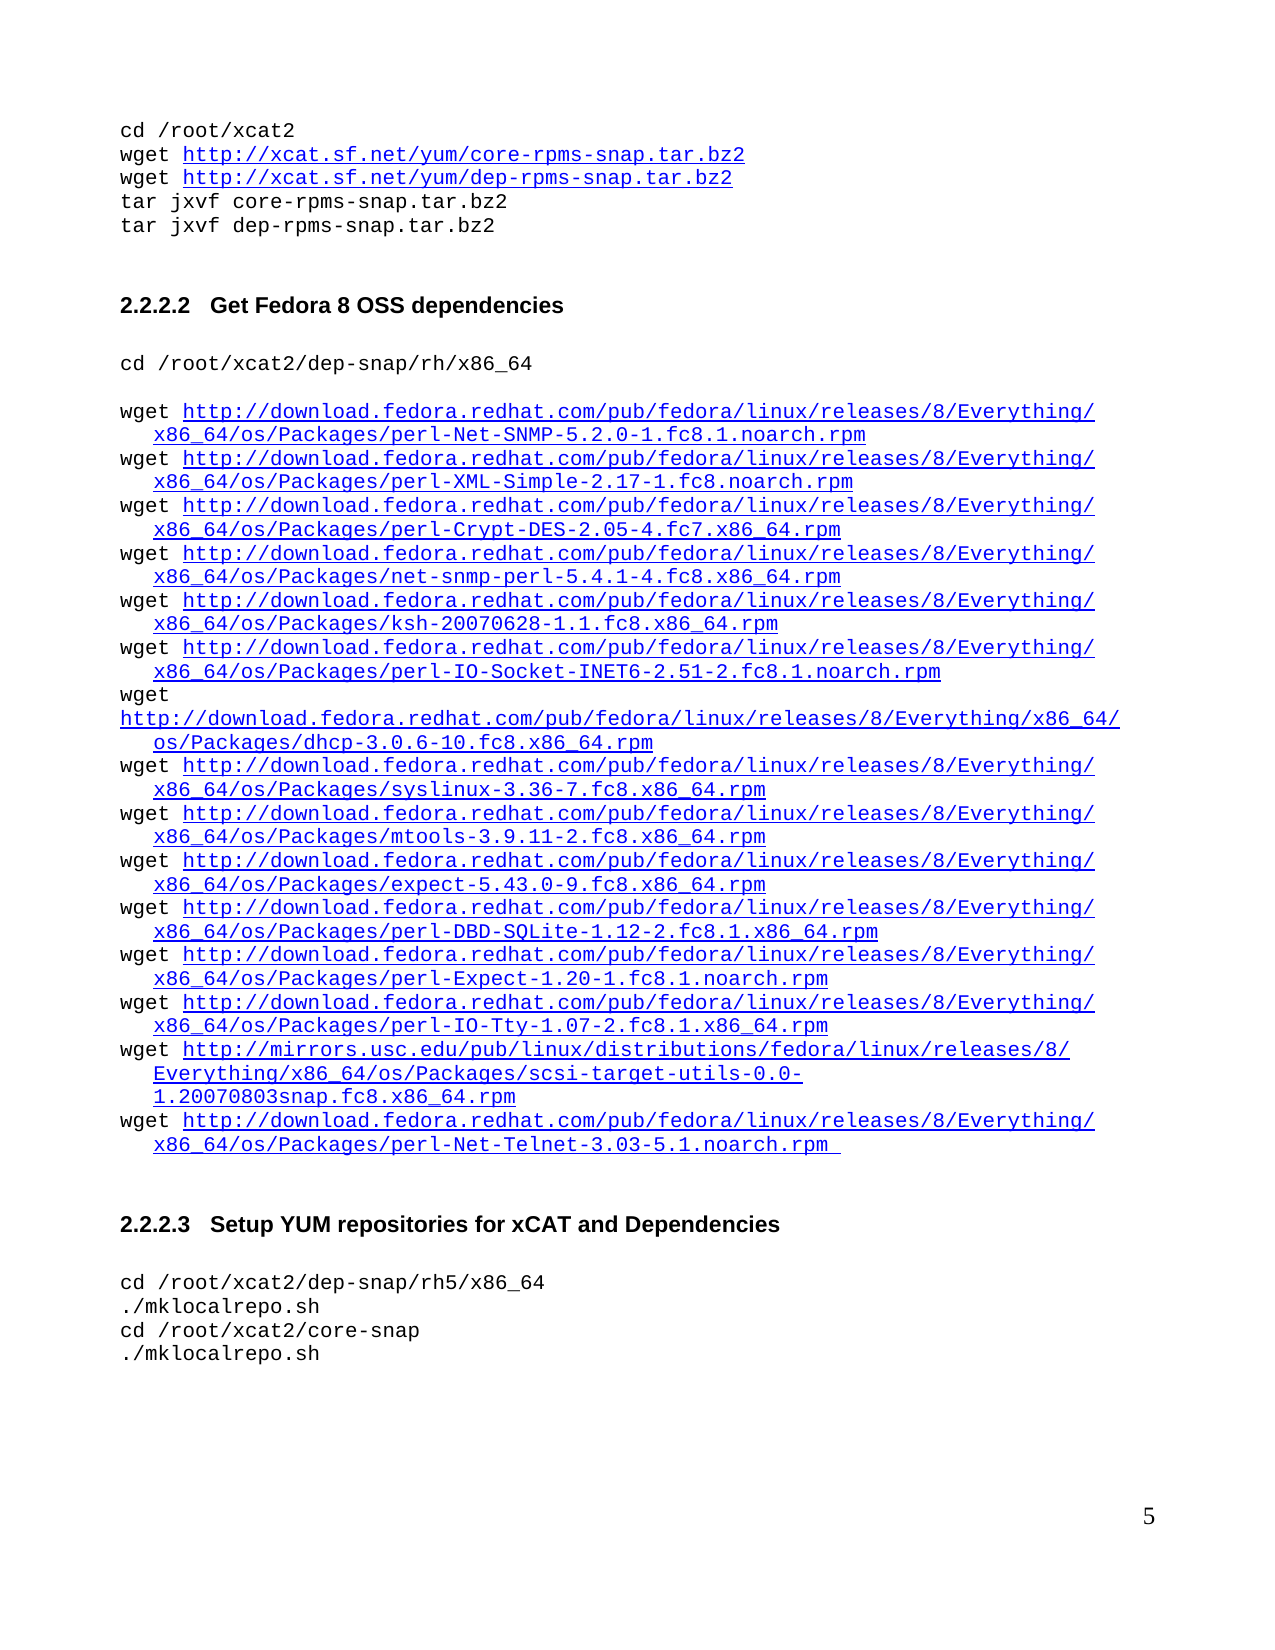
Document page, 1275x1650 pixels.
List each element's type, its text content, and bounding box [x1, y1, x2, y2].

text wget http://download.fedora.redhat.com/pub/fedora/linux/releases/8/Everything/x86_64/os/Packages/ksh-20070628-1.1.fc8.x86_64.rpm [120, 590, 1155, 637]
text cd /root/xcat2/dep-snap/rh5/x86_64 [120, 1272, 1155, 1296]
text cd /root/xcat2 [120, 120, 1155, 144]
text wget http://download.fedora.redhat.com/pub/fedora/linux/releases/8/Everything/x86_64/os/Packages/syslinux-3.36-7.fc8.x86_64.rpm [120, 755, 1155, 803]
text wget http://download.fedora.redhat.com/pub/fedora/linux/releases/8/Everything/x86_64/os/Packages/perl-Net-SNMP-5.2.0-1.fc8.1.noarch.rpm [120, 401, 1155, 448]
text ./mklocalrepo.sh [120, 1296, 1155, 1320]
text wget http://download.fedora.redhat.com/pub/fedora/linux/releases/8/Everything/x86_64/os/Packages/perl-Net-Telnet-3.03-5.1.noarch.rpm [120, 1110, 1155, 1157]
text cd /root/xcat2/core-snap [120, 1320, 1155, 1343]
text http://download.fedora.redhat.com/pub/fedora/linux/releases/8/Everything/x86_64/os/Packages/dhcp-3.0.6-10.fc8.x86_64.rpm [120, 708, 1155, 755]
text wget http://xcat.sf.net/yum/dep-rpms-snap.tar.bz2 [120, 167, 1155, 191]
text wget http://download.fedora.redhat.com/pub/fedora/linux/releases/8/Everything/x86_64/os/Packages/perl-Crypt-DES-2.05-4.fc7.x86_64.rpm [120, 495, 1155, 542]
text cd /root/xcat2/dep-snap/rh/x86_64 [120, 353, 1155, 377]
text wget http://download.fedora.redhat.com/pub/fedora/linux/releases/8/Everything/x86_64/os/Packages/perl-Expect-1.20-1.fc8.1.noarch.rpm [120, 944, 1155, 992]
text wget http://download.fedora.redhat.com/pub/fedora/linux/releases/8/Everything/x86_64/os/Packages/expect-5.43.0-9.fc8.x86_64.rpm [120, 850, 1155, 897]
subtitle Setup YUM repositories for xCAT and Dependencies [120, 1211, 1155, 1237]
subtitle Get Fedora 8 OSS dependencies [120, 292, 1155, 318]
text wget http://mirrors.usc.edu/pub/linux/distributions/fedora/linux/releases/8/Everything/x86_64/os/Packages/scsi-target-utils-0.0-1.20070803snap.fc8.x86_64.rpm [120, 1039, 1155, 1110]
text wget http://download.fedora.redhat.com/pub/fedora/linux/releases/8/Everything/x86_64/os/Packages/perl-IO-Tty-1.07-2.fc8.1.x86_64.rpm [120, 992, 1155, 1039]
text wget [120, 684, 1155, 708]
text wget http://download.fedora.redhat.com/pub/fedora/linux/releases/8/Everything/x86_64/os/Packages/perl-DBD-SQLite-1.12-2.fc8.1.x86_64.rpm [120, 897, 1155, 944]
text wget http://download.fedora.redhat.com/pub/fedora/linux/releases/8/Everything/x86_64/os/Packages/perl-IO-Socket-INET6-2.51-2.fc8.1.noarch.rpm [120, 637, 1155, 684]
text wget http://xcat.sf.net/yum/core-rpms-snap.tar.bz2 [120, 144, 1155, 167]
text tar jxvf core-rpms-snap.tar.bz2 [120, 191, 1155, 214]
text tar jxvf dep-rpms-snap.tar.bz2 [120, 214, 1155, 238]
text wget http://download.fedora.redhat.com/pub/fedora/linux/releases/8/Everything/x86_64/os/Packages/mtools-3.9.11-2.fc8.x86_64.rpm [120, 803, 1155, 850]
text ./mklocalrepo.sh [120, 1343, 1155, 1367]
text wget http://download.fedora.redhat.com/pub/fedora/linux/releases/8/Everything/x86_64/os/Packages/perl-XML-Simple-2.17-1.fc8.noarch.rpm [120, 448, 1155, 495]
text wget http://download.fedora.redhat.com/pub/fedora/linux/releases/8/Everything/x86_64/os/Packages/net-snmp-perl-5.4.1-4.fc8.x86_64.rpm [120, 542, 1155, 590]
